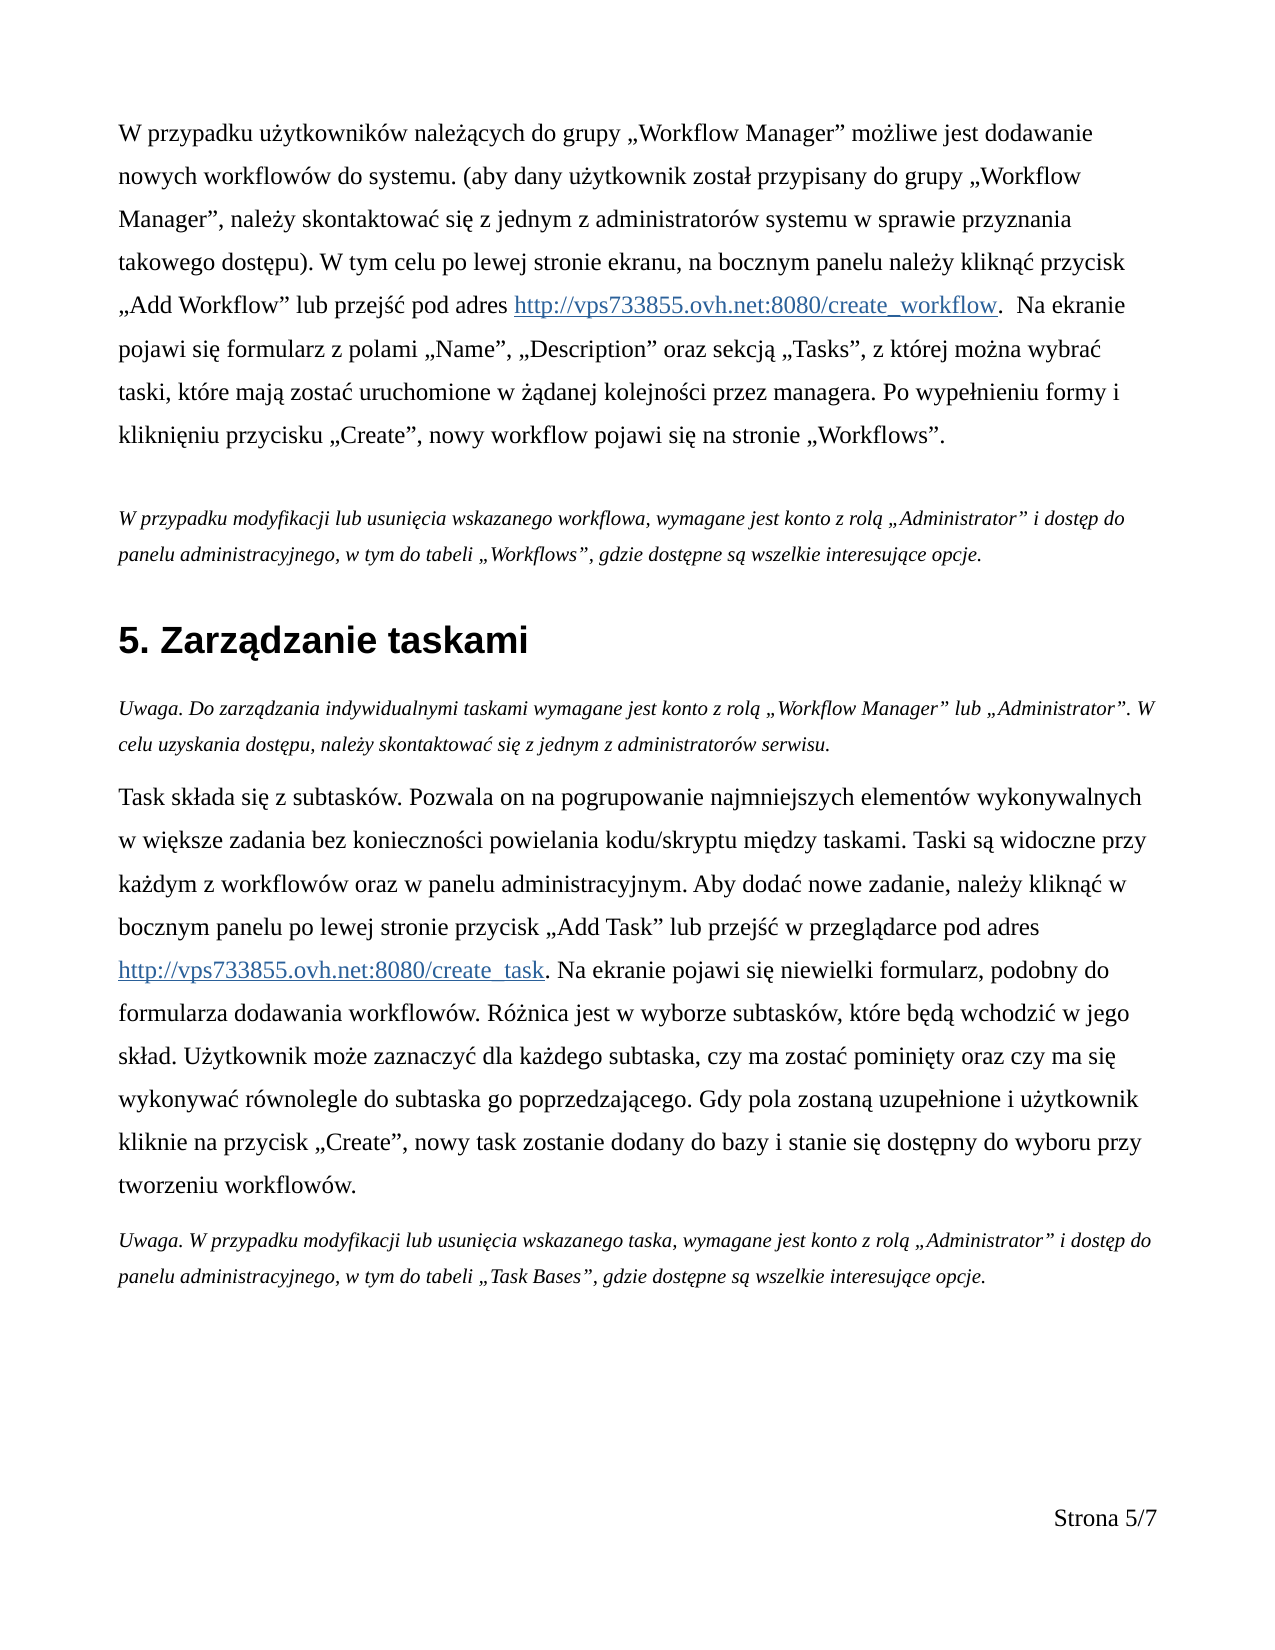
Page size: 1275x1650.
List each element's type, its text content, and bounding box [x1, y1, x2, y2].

text Task składa się z subtasków. Pozwala on na pogrupowanie najmniejszych elementów wykonywalnych w większe zadania bez konieczności powielania kodu/skryptu między taskami. Taski są widoczne przy każdym z workflowów oraz w panelu administracyjnym. Aby dodać nowe zadanie, należy kliknąć w bocznym panelu po lewej stronie przycisk „Add Task” lub przejść w przeglądarce pod adres http://vps733855.ovh.net:8080/create_task. Na ekranie pojawi się niewielki formularz, podobny do formularza dodawania workflowów. Różnica jest w wyborze subtasków, które będą wchodzić w jego skład. Użytkownik może zaznaczyć dla każdego subtaska, czy ma zostać pominięty oraz czy ma się wykonywać równolegle do subtaska go poprzedzającego. Gdy pola zostaną uzupełnione i użytkownik kliknie na przycisk „Create”, nowy task zostanie dodany do bazy i stanie się dostępny do wyboru przy tworzeniu workflowów. [118, 782, 1157, 1199]
subtitle 5. Zarządzanie taskami [118, 618, 1157, 662]
text Uwaga. W przypadku modyfikacji lub usunięcia wskazanego taska, wymagane jest konto z rolą „Administrator” i dostęp do panelu administracyjnego, w tym do tabeli „Task Bases”, gdzie dostępne są wszelkie interesujące opcje. [118, 1228, 1157, 1288]
text W przypadku użytkowników należących do grupy „Workflow Manager” możliwe jest dodawanie nowych workflowów do systemu. (aby dany użytkownik został przypisany do grupy „Workflow Manager”, należy skontaktować się z jednym z administratorów systemu w sprawie przyznania takowego dostępu). W tym celu po lewej stronie ekranu, na bocznym panelu należy kliknąć przycisk „Add Workflow” lub przejść pod adres http://vps733855.ovh.net:8080/create_workflow. Na ekranie pojawi się formularz z polami „Name”, „Description” oraz sekcją „Tasks”, z której można wybrać taski, które mają zostać uruchomione w żądanej kolejności przez managera. Po wypełnieniu formy i kliknięniu przycisku „Create”, nowy workflow pojawi się na stronie „Workflows”. [118, 118, 1157, 449]
text W przypadku modyfikacji lub usunięcia wskazanego workflowa, wymagane jest konto z rolą „Administrator” i dostęp do panelu administracyjnego, w tym do tabeli „Workflows”, gdzie dostępne są wszelkie interesujące opcje. [118, 506, 1157, 566]
text Uwaga. Do zarządzania indywidualnymi taskami wymagane jest konto z rolą „Workflow Manager” lub „Administrator”. W celu uzyskania dostępu, należy skontaktować się z jednym z administratorów serwisu. [118, 696, 1157, 756]
